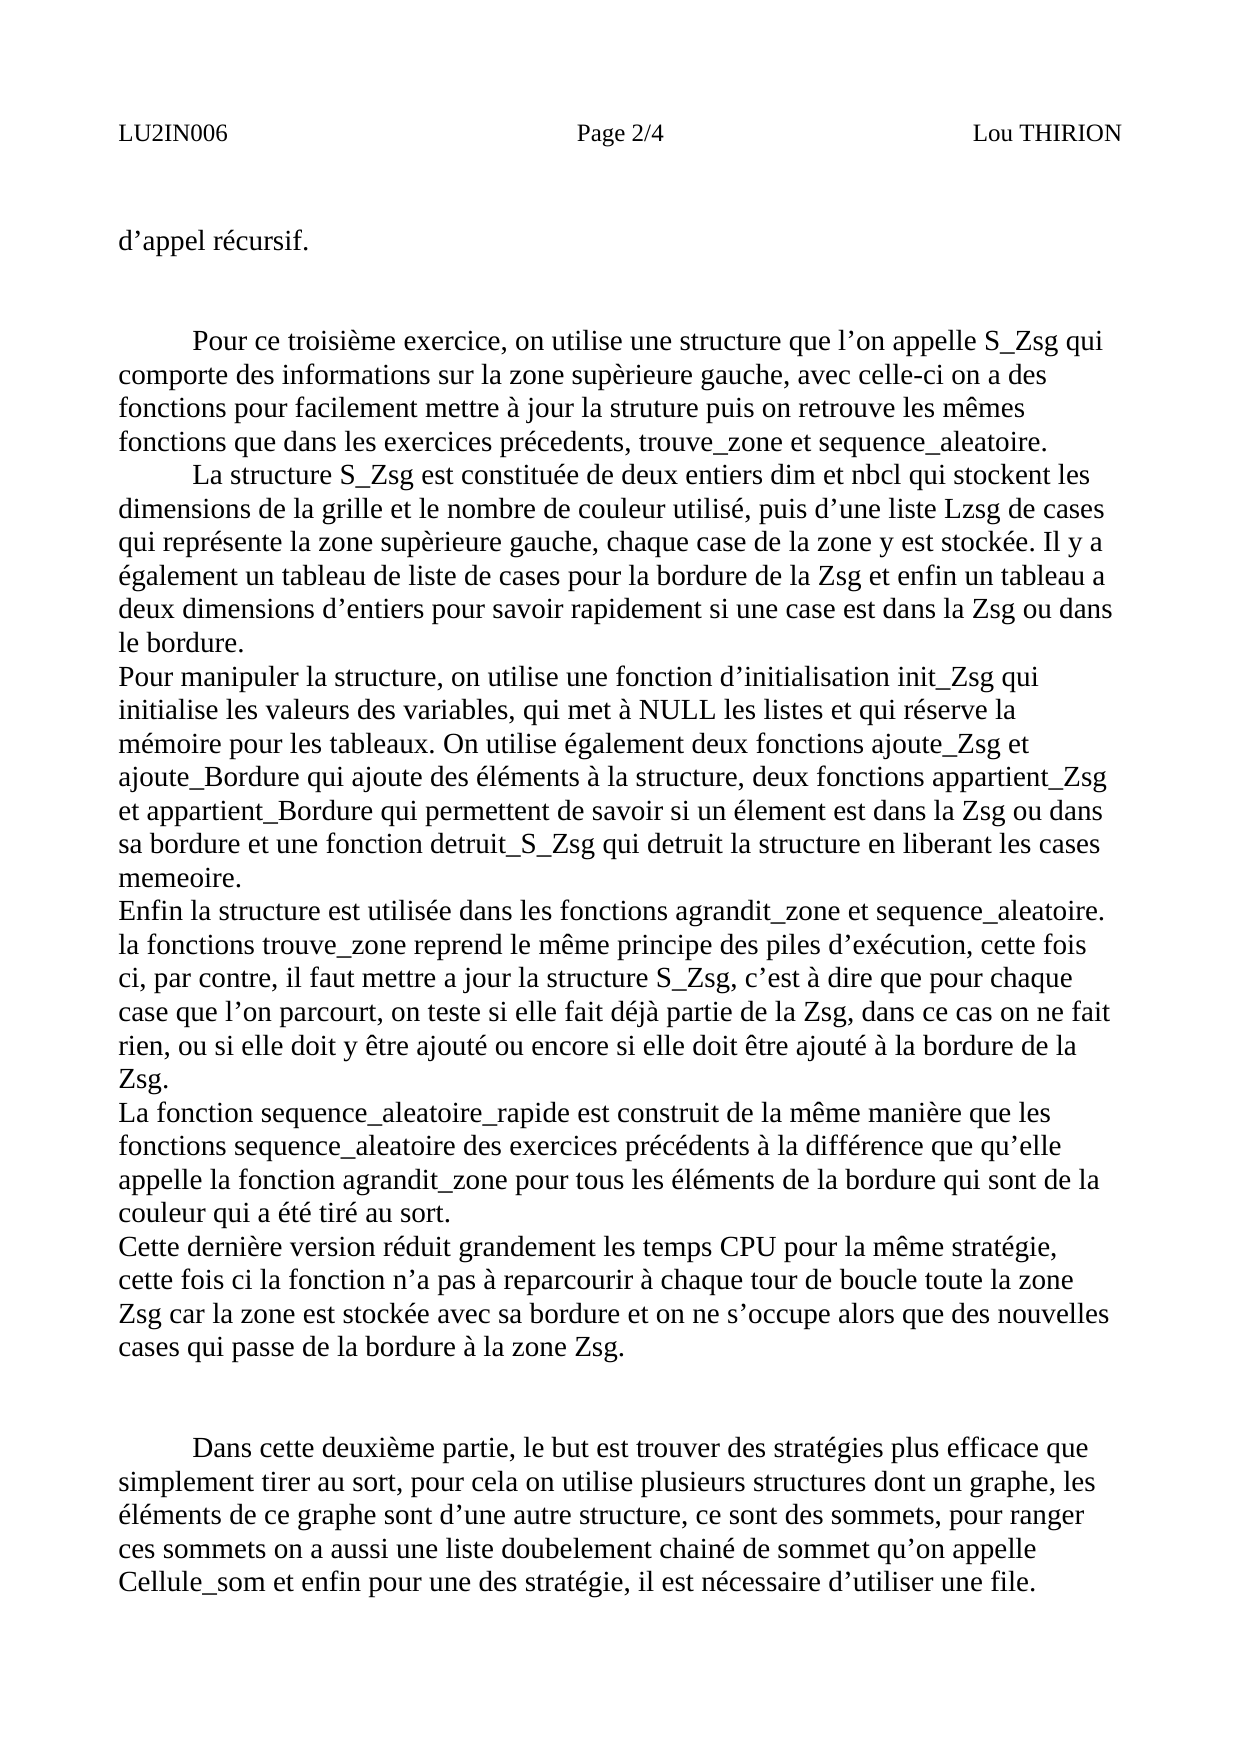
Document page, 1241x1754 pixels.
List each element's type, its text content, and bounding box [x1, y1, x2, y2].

text La structure S_Zsg est constituée de deux entiers dim et nbcl qui stockent les dimensions de la grille et le nombre de couleur utilisé, puis d’une liste Lzsg de cases qui représente la zone supèrieure gauche, chaque case de la zone y est stockée. Il y a également un tableau de liste de cases pour la bordure de la Zsg et enfin un tableau a deux dimensions d’entiers pour savoir rapidement si une case est dans la Zsg ou dans le bordure. [118, 457, 1122, 659]
text Cette dernière version réduit grandement les temps CPU pour la même stratégie, cette fois ci la fonction n’a pas à reparcourir à chaque tour de boucle toute la zone Zsg car la zone est stockée avec sa bordure et on ne s’occupe alors que des nouvelles cases qui passe de la bordure à la zone Zsg. [118, 1229, 1122, 1363]
text La fonction sequence_aleatoire_rapide est construit de la même manière que les fonctions sequence_aleatoire des exercices précédents à la différence que qu’elle appelle la fonction agrandit_zone pour tous les éléments de la bordure qui sont de la couleur qui a été tiré au sort. [118, 1095, 1122, 1229]
text d’appel récursif. [118, 223, 1122, 256]
text Dans cette deuxième partie, le but est trouver des stratégies plus efficace que simplement tirer au sort, pour cela on utilise plusieurs structures dont un graphe, les éléments de ce graphe sont d’une autre structure, ce sont des sommets, pour ranger ces sommets on a aussi une liste doubelement chainé de sommet qu’on appelle Cellule_som et enfin pour une des stratégie, il est nécessaire d’utiliser une file. [118, 1430, 1122, 1598]
text Enfin la structure est utilisée dans les fonctions agrandit_zone et sequence_aleatoire. la fonctions trouve_zone reprend le même principe des piles d’exécution, cette fois ci, par contre, il faut mettre a jour la structure S_Zsg, c’est à dire que pour chaque case que l’on parcourt, on teste si elle fait déjà partie de la Zsg, dans ce cas on ne fait rien, ou si elle doit y être ajouté ou encore si elle doit être ajouté à la bordure de la Zsg. [118, 893, 1122, 1095]
text Pour manipuler la structure, on utilise une fonction d’initialisation init_Zsg qui initialise les valeurs des variables, qui met à NULL les listes et qui réserve la mémoire pour les tableaux. On utilise également deux fonctions ajoute_Zsg et ajoute_Bordure qui ajoute des éléments à la structure, deux fonctions appartient_Zsg et appartient_Bordure qui permettent de savoir si un élement est dans la Zsg ou dans sa bordure et une fonction detruit_S_Zsg qui detruit la structure en liberant les cases memeoire. [118, 659, 1122, 893]
text Pour ce troisième exercice, on utilise une structure que l’on appelle S_Zsg qui comporte des informations sur la zone supèrieure gauche, avec celle-ci on a des fonctions pour facilement mettre à jour la struture puis on retrouve les mêmes fonctions que dans les exercices précedents, trouve_zone et sequence_aleatoire. [118, 323, 1122, 457]
